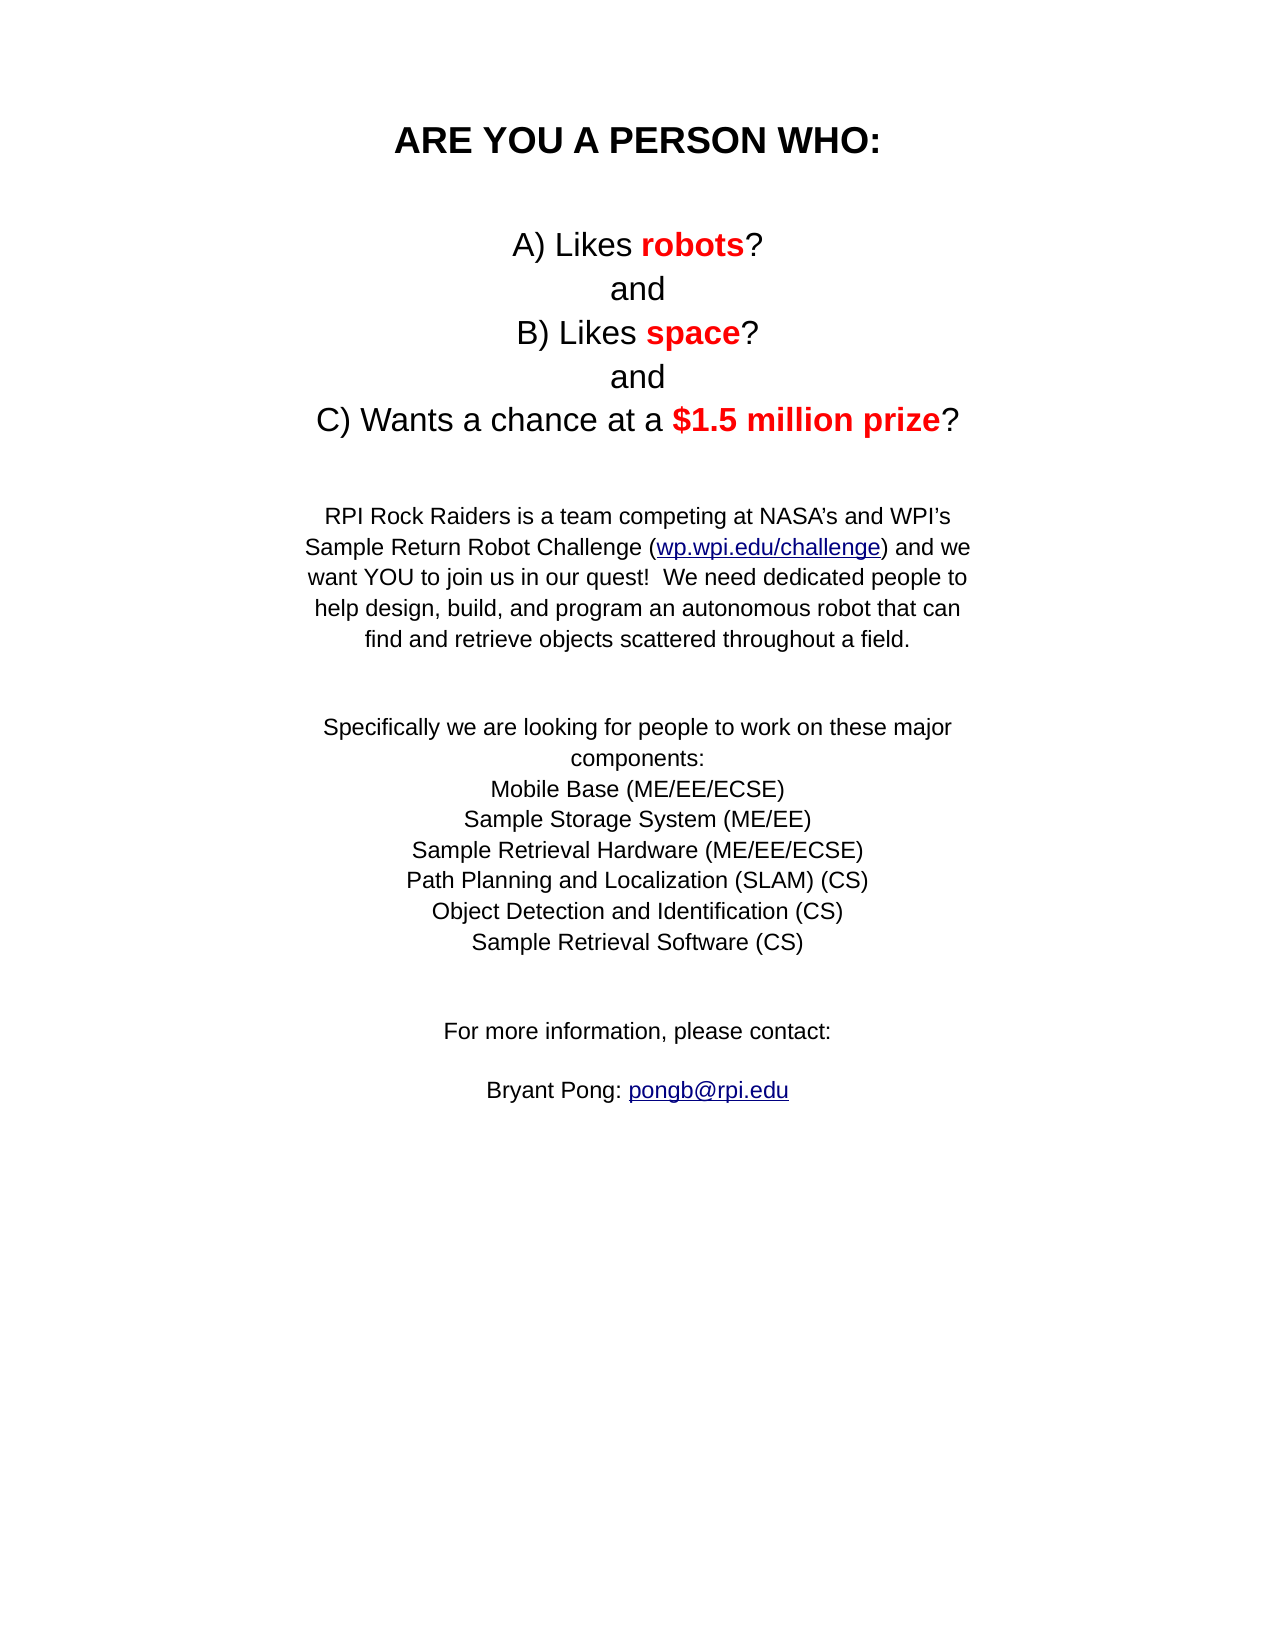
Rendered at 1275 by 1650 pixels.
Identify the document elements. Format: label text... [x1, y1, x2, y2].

text Sample Storage System (ME/EE) [295, 806, 980, 833]
text Mobile Base (ME/EE/ECSE) [295, 775, 980, 802]
text and [295, 269, 980, 308]
text and [295, 357, 980, 395]
text Sample Retrieval Software (CS) [295, 928, 980, 955]
text Bryant Pong: pongb@rpi.edu [295, 1048, 980, 1103]
text ARE YOU A PERSON WHO: [295, 118, 980, 161]
text Sample Retrieval Hardware (ME/EE/ECSE) [295, 836, 980, 863]
text B) Likes space? [295, 313, 980, 351]
text Specifically we are looking for people to work on these major components: [295, 714, 980, 771]
text Path Planning and Localization (SLAM) (CS) [295, 867, 980, 894]
text Object Detection and Identification (CS) [295, 898, 980, 924]
text RPI Rock Raiders is a team competing at NASA’s and WPI’s Sample Return Robot Challenge (wp.wpi.edu/challenge) and we want YOU to join us in our quest! We need dedicated people to help design, build, and program an autonomous robot that can find and retrieve objects scattered throughout a field. [295, 502, 980, 652]
text A) Likes robots? [295, 225, 980, 264]
text For more information, please contact: [295, 1017, 980, 1044]
text C) Wants a chance at a $1.5 million prize? [295, 401, 980, 439]
